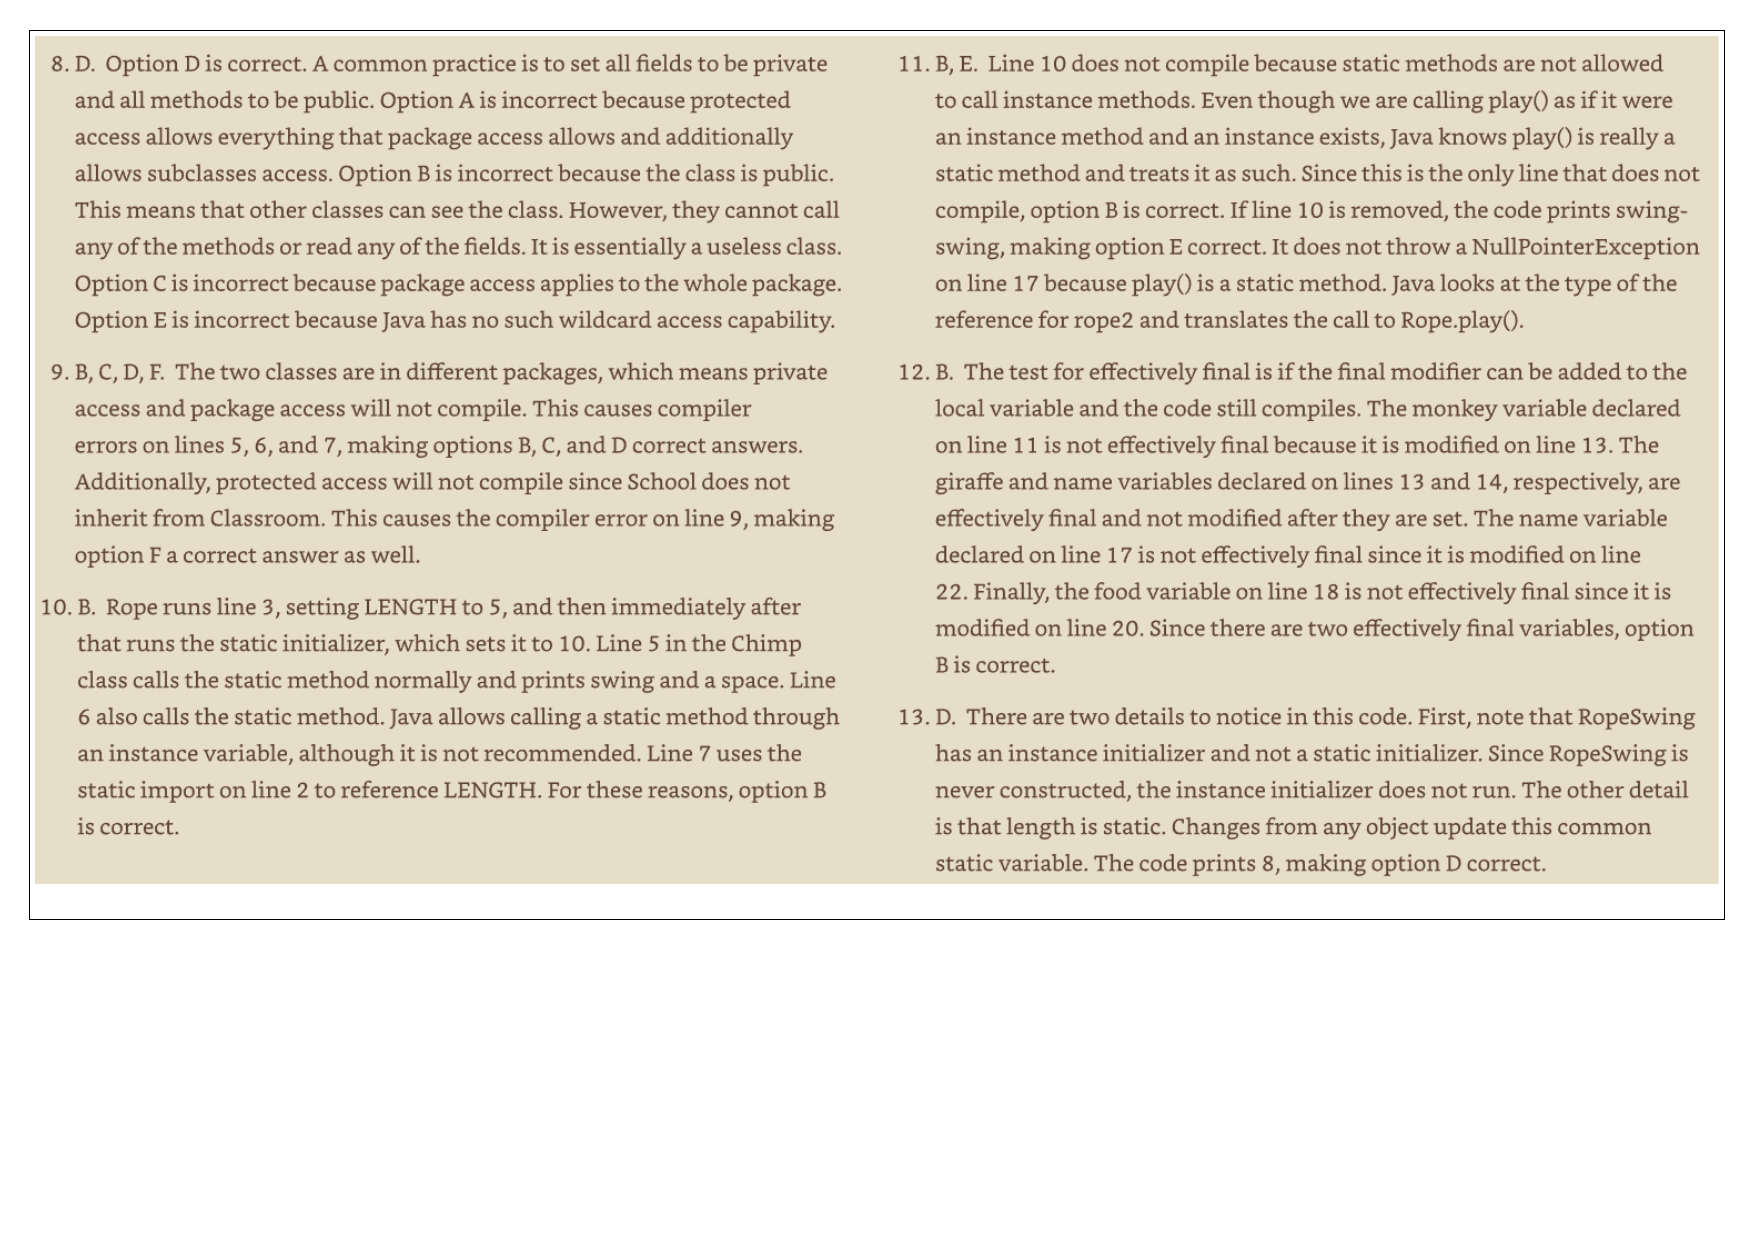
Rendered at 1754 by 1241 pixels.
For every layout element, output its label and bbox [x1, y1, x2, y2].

picture [35, 36, 1719, 884]
table_cell [30, 31, 1724, 918]
